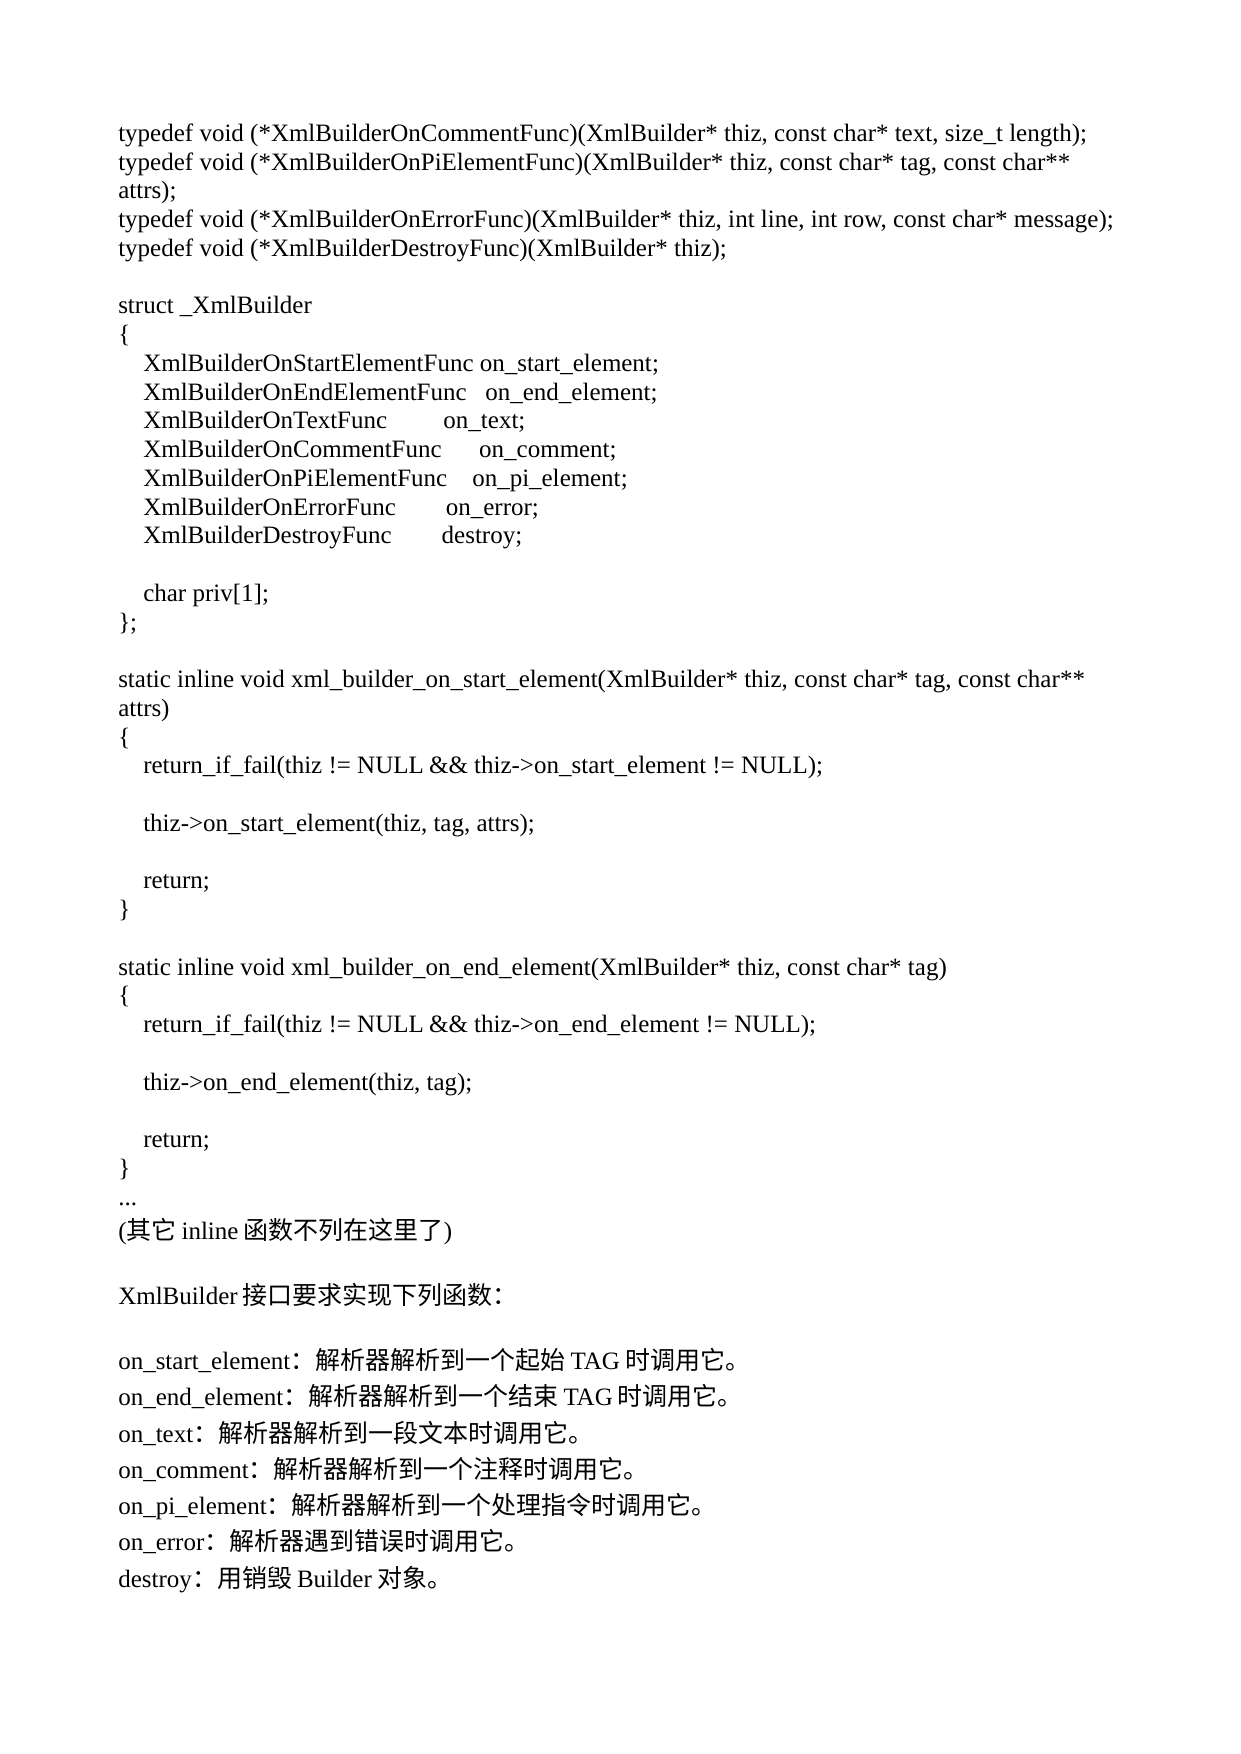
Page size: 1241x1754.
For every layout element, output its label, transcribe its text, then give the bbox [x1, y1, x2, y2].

text typedef void (*XmlBuilderDestroyFunc)(XmlBuilder* thiz); [118, 233, 1122, 262]
text thiz->on_end_element(thiz, tag); [118, 1067, 1122, 1096]
text (其它inline函数不列在这里了) [118, 1211, 1122, 1247]
text { [118, 981, 1122, 1009]
text return; [118, 1124, 1122, 1153]
text on_start_element：解析器解析到一个起始TAG时调用它。 [118, 1341, 1122, 1377]
text char priv[1]; [118, 578, 1122, 607]
text XmlBuilderOnErrorFunc on_error; [118, 492, 1122, 521]
text }; [118, 607, 1122, 636]
text destroy：用销毁Builder对象。 [118, 1558, 1122, 1594]
text typedef void (*XmlBuilderOnPiElementFunc)(XmlBuilder* thiz, const char* tag, const char** attrs); [118, 147, 1122, 204]
text return; [118, 866, 1122, 894]
text return_if_fail(thiz != NULL && thiz->on_end_element != NULL); [118, 1009, 1122, 1038]
text typedef void (*XmlBuilderOnErrorFunc)(XmlBuilder* thiz, int line, int row, const char* message); [118, 204, 1122, 233]
text { [118, 319, 1122, 348]
text on_end_element：解析器解析到一个结束TAG时调用它。 [118, 1377, 1122, 1413]
text XmlBuilderOnPiElementFunc on_pi_element; [118, 463, 1122, 492]
text XmlBuilderOnTextFunc on_text; [118, 406, 1122, 434]
text XmlBuilderOnCommentFunc on_comment; [118, 434, 1122, 463]
text typedef void (*XmlBuilderOnCommentFunc)(XmlBuilder* thiz, const char* text, size_t length); [118, 118, 1122, 147]
text XmlBuilder接口要求实现下列函数： [118, 1276, 1122, 1312]
text XmlBuilderOnEndElementFunc on_end_element; [118, 377, 1122, 406]
text on_text：解析器解析到一段文本时调用它。 [118, 1413, 1122, 1449]
text static inline void xml_builder_on_end_element(XmlBuilder* thiz, const char* tag) [118, 952, 1122, 981]
text on_comment：解析器解析到一个注释时调用它。 [118, 1449, 1122, 1486]
text on_pi_element：解析器解析到一个处理指令时调用它。 [118, 1486, 1122, 1522]
text ... [118, 1182, 1122, 1211]
text XmlBuilderOnStartElementFunc on_start_element; [118, 348, 1122, 377]
text thiz->on_start_element(thiz, tag, attrs); [118, 808, 1122, 837]
text struct _XmlBuilder [118, 291, 1122, 319]
text { [118, 722, 1122, 751]
text on_error：解析器遇到错误时调用它。 [118, 1522, 1122, 1558]
text } [118, 1153, 1122, 1182]
text return_if_fail(thiz != NULL && thiz->on_start_element != NULL); [118, 751, 1122, 779]
text XmlBuilderDestroyFunc destroy; [118, 521, 1122, 549]
text } [118, 894, 1122, 923]
text static inline void xml_builder_on_start_element(XmlBuilder* thiz, const char* tag, const char** attrs) [118, 664, 1122, 722]
